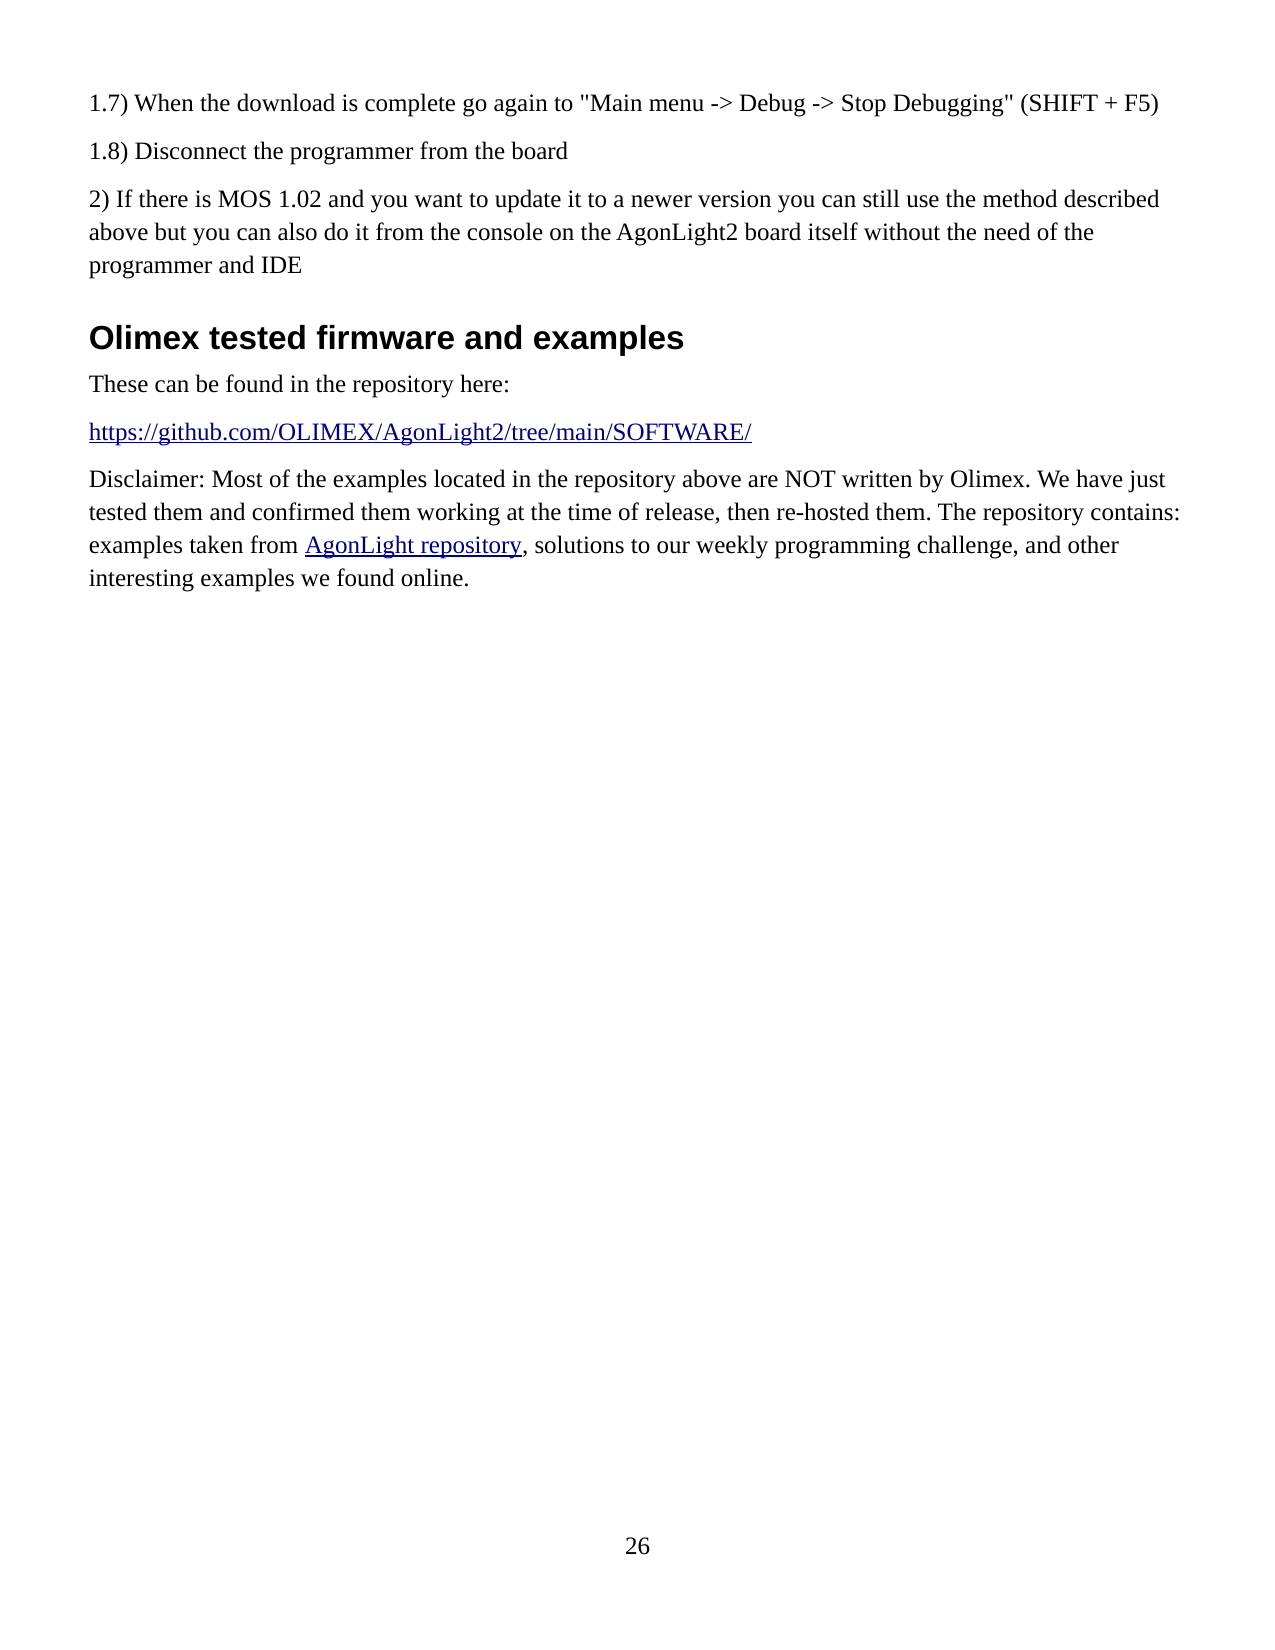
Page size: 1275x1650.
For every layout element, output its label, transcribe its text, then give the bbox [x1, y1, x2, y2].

text 2) If there is MOS 1.02 and you want to update it to a newer version you can still use the method described above but you can also do it from the console on the AgonLight2 board itself without the need of the programmer and IDE [88, 184, 1186, 278]
subtitle Olimex tested firmware and examples [88, 318, 1186, 357]
text https://github.com/OLIMEX/AgonLight2/tree/main/SOFTWARE/ [88, 417, 1186, 446]
text These can be found in the repository here: [88, 369, 1186, 398]
text 1.7) When the download is complete go again to "Main menu -> Debug -> Stop Debugging" (SHIFT + F5) [88, 88, 1186, 117]
text 1.8) Disconnect the programmer from the board [88, 136, 1186, 165]
text Disclaimer: Most of the examples located in the repository above are NOT written by Olimex. We have just tested them and confirmed them working at the time of release, then re-hosted them. The repository contains: examples taken from AgonLight repository, solutions to our weekly programming challenge, and other interesting examples we found online. [88, 464, 1186, 592]
